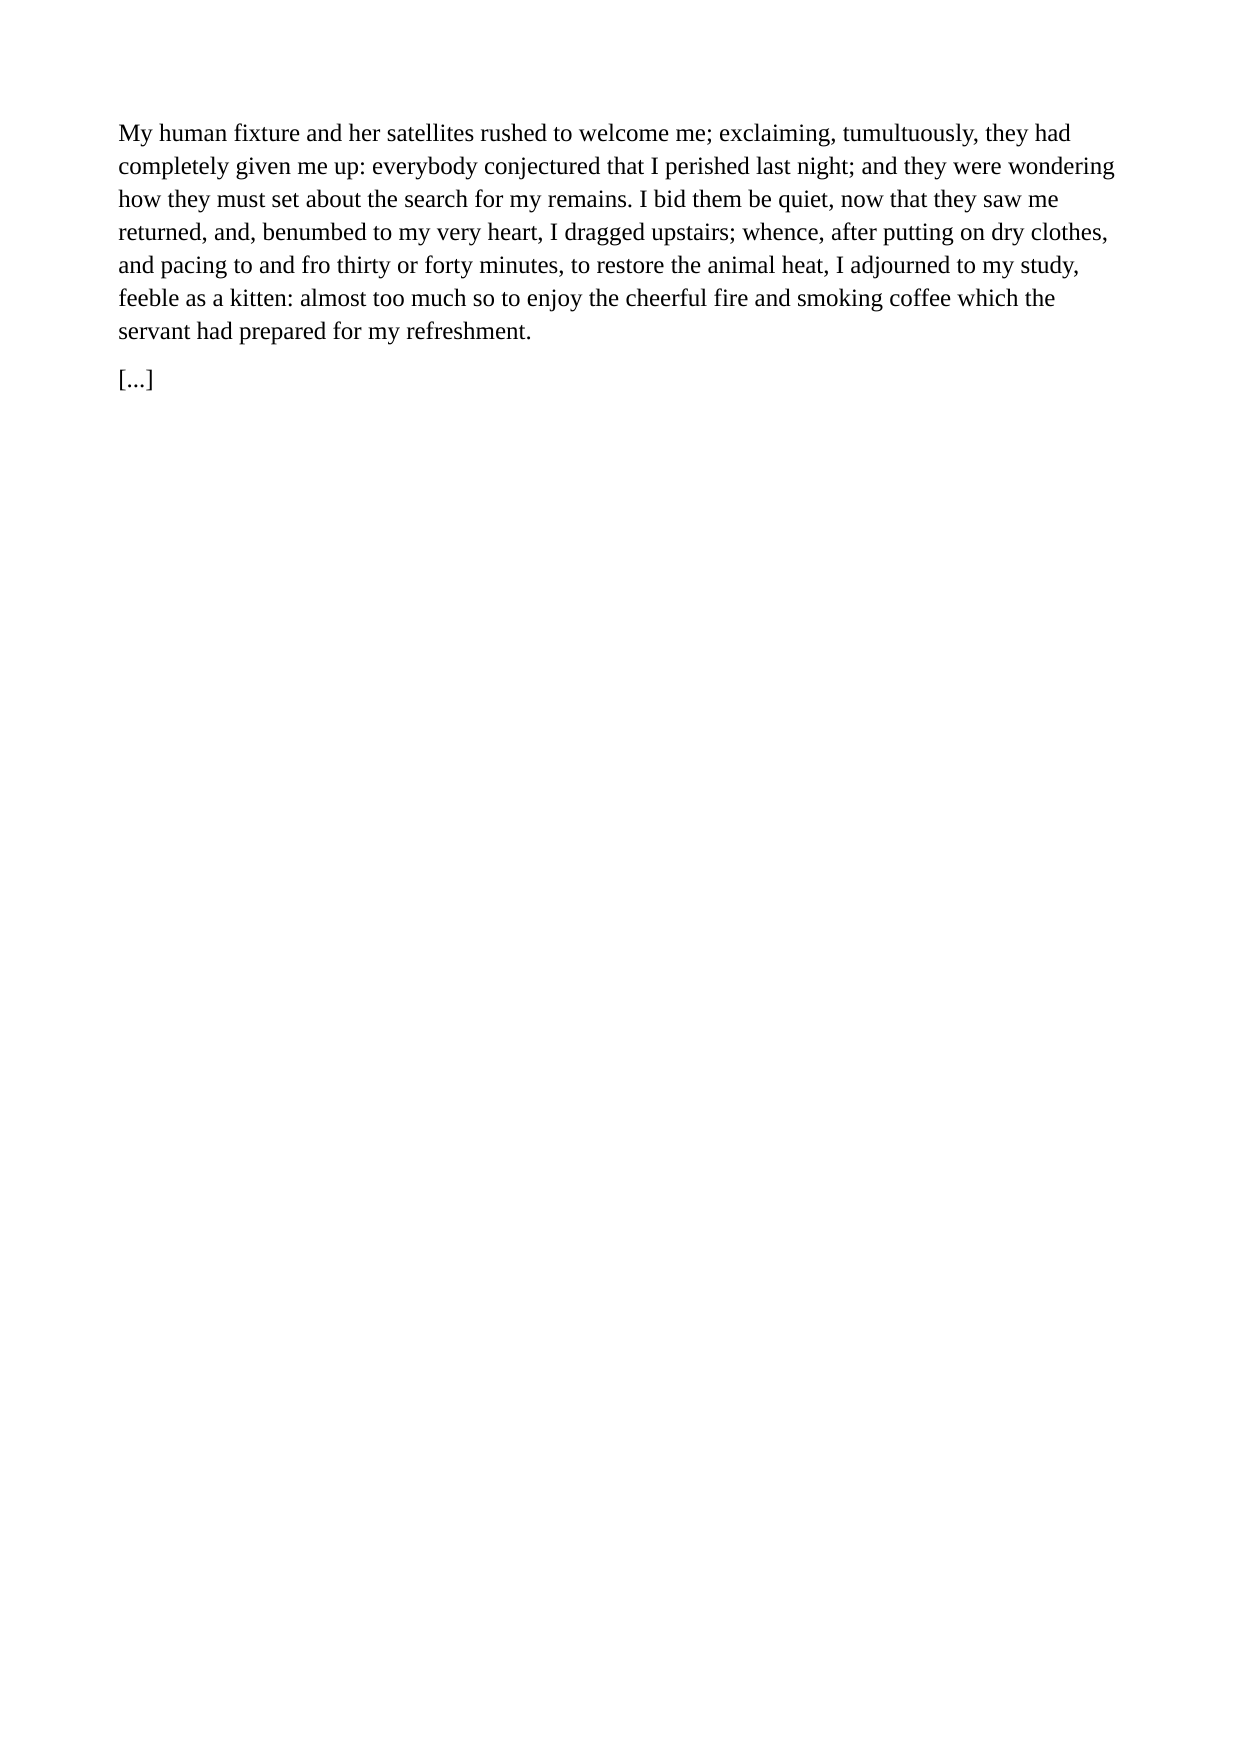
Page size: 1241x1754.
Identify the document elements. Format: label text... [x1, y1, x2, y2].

text [...] [118, 364, 1122, 393]
text My human fixture and her satellites rushed to welcome me; exclaiming, tumultuously, they had completely given me up: everybody conjectured that I perished last night; and they were wondering how they must set about the search for my remains. I bid them be quiet, now that they saw me returned, and, benumbed to my very heart, I dragged upstairs; whence, after putting on dry clothes, and pacing to and fro thirty or forty minutes, to restore the animal heat, I adjourned to my study, feeble as a kitten: almost too much so to enjoy the cheerful fire and smoking coffee which the servant had prepared for my refreshment. [118, 118, 1122, 345]
